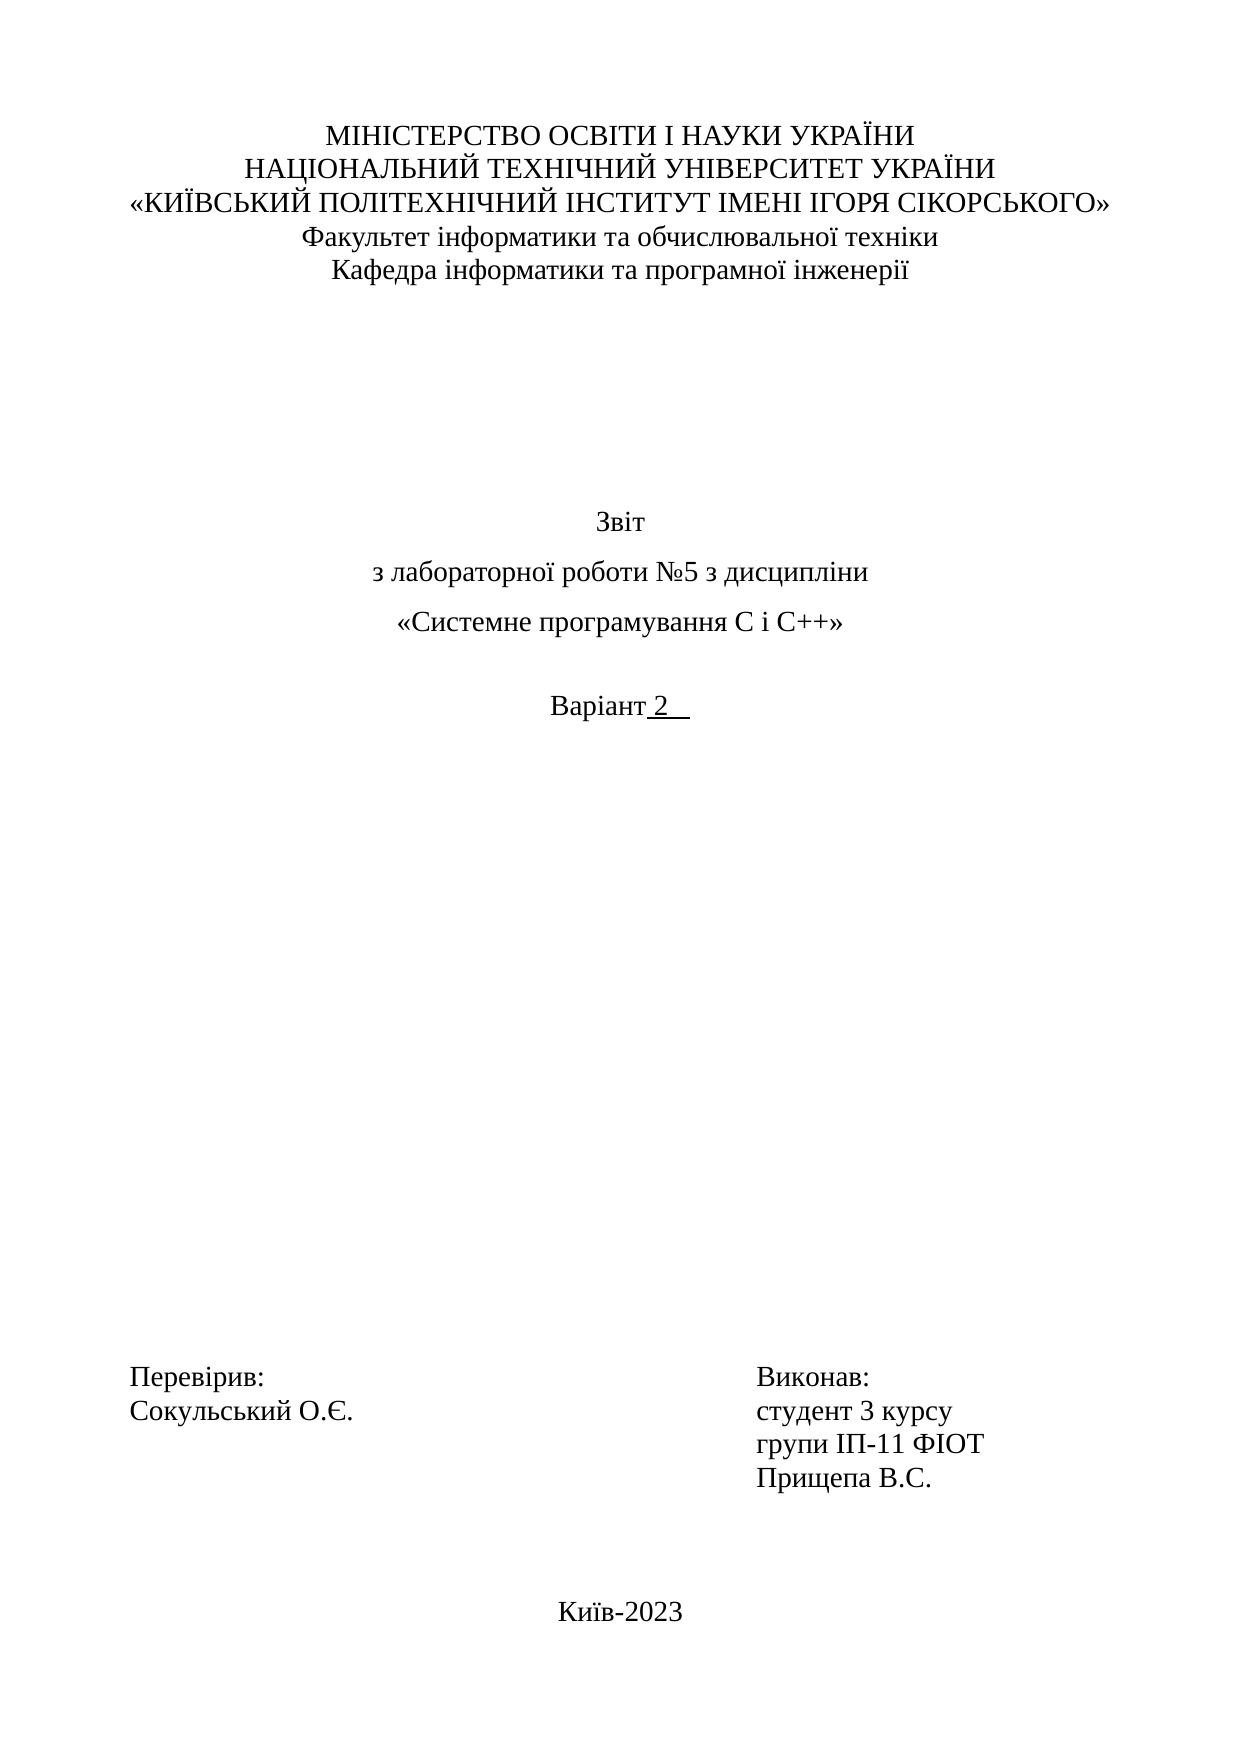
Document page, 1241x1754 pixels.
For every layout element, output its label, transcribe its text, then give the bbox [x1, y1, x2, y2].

text з лабораторної роботи №5 з дисципліни [118, 554, 1122, 588]
table_header Виконав: студент 3 курсу групи ІП-11 ФІОТ Прищепа В.С. [745, 1359, 1063, 1560]
text Київ-2023 [118, 1594, 1122, 1627]
text Факультет інформатики та обчислювальної техніки [118, 219, 1122, 252]
text Варіант 2 [118, 688, 1122, 722]
text НАЦІОНАЛЬНИЙ ТЕХНІЧНИЙ УНІВЕРСИТЕТ УКРАЇНИ [118, 152, 1122, 185]
text «КИЇВСЬКИЙ ПОЛІТЕХНІЧНИЙ ІНСТИТУТ ІМЕНІ ІГОРЯ СІКОРСЬКОГО» [118, 185, 1122, 219]
text Кафедра інформатики та програмної інженерії [118, 252, 1122, 286]
table_header Перевірив: Сокульський О.Є. [118, 1359, 745, 1560]
text МІНІСТЕРСТВО ОСВІТИ І НАУКИ УКРАЇНИ [118, 118, 1122, 152]
text Звіт [118, 504, 1122, 537]
text «Системне програмування С і С++» [118, 604, 1122, 638]
